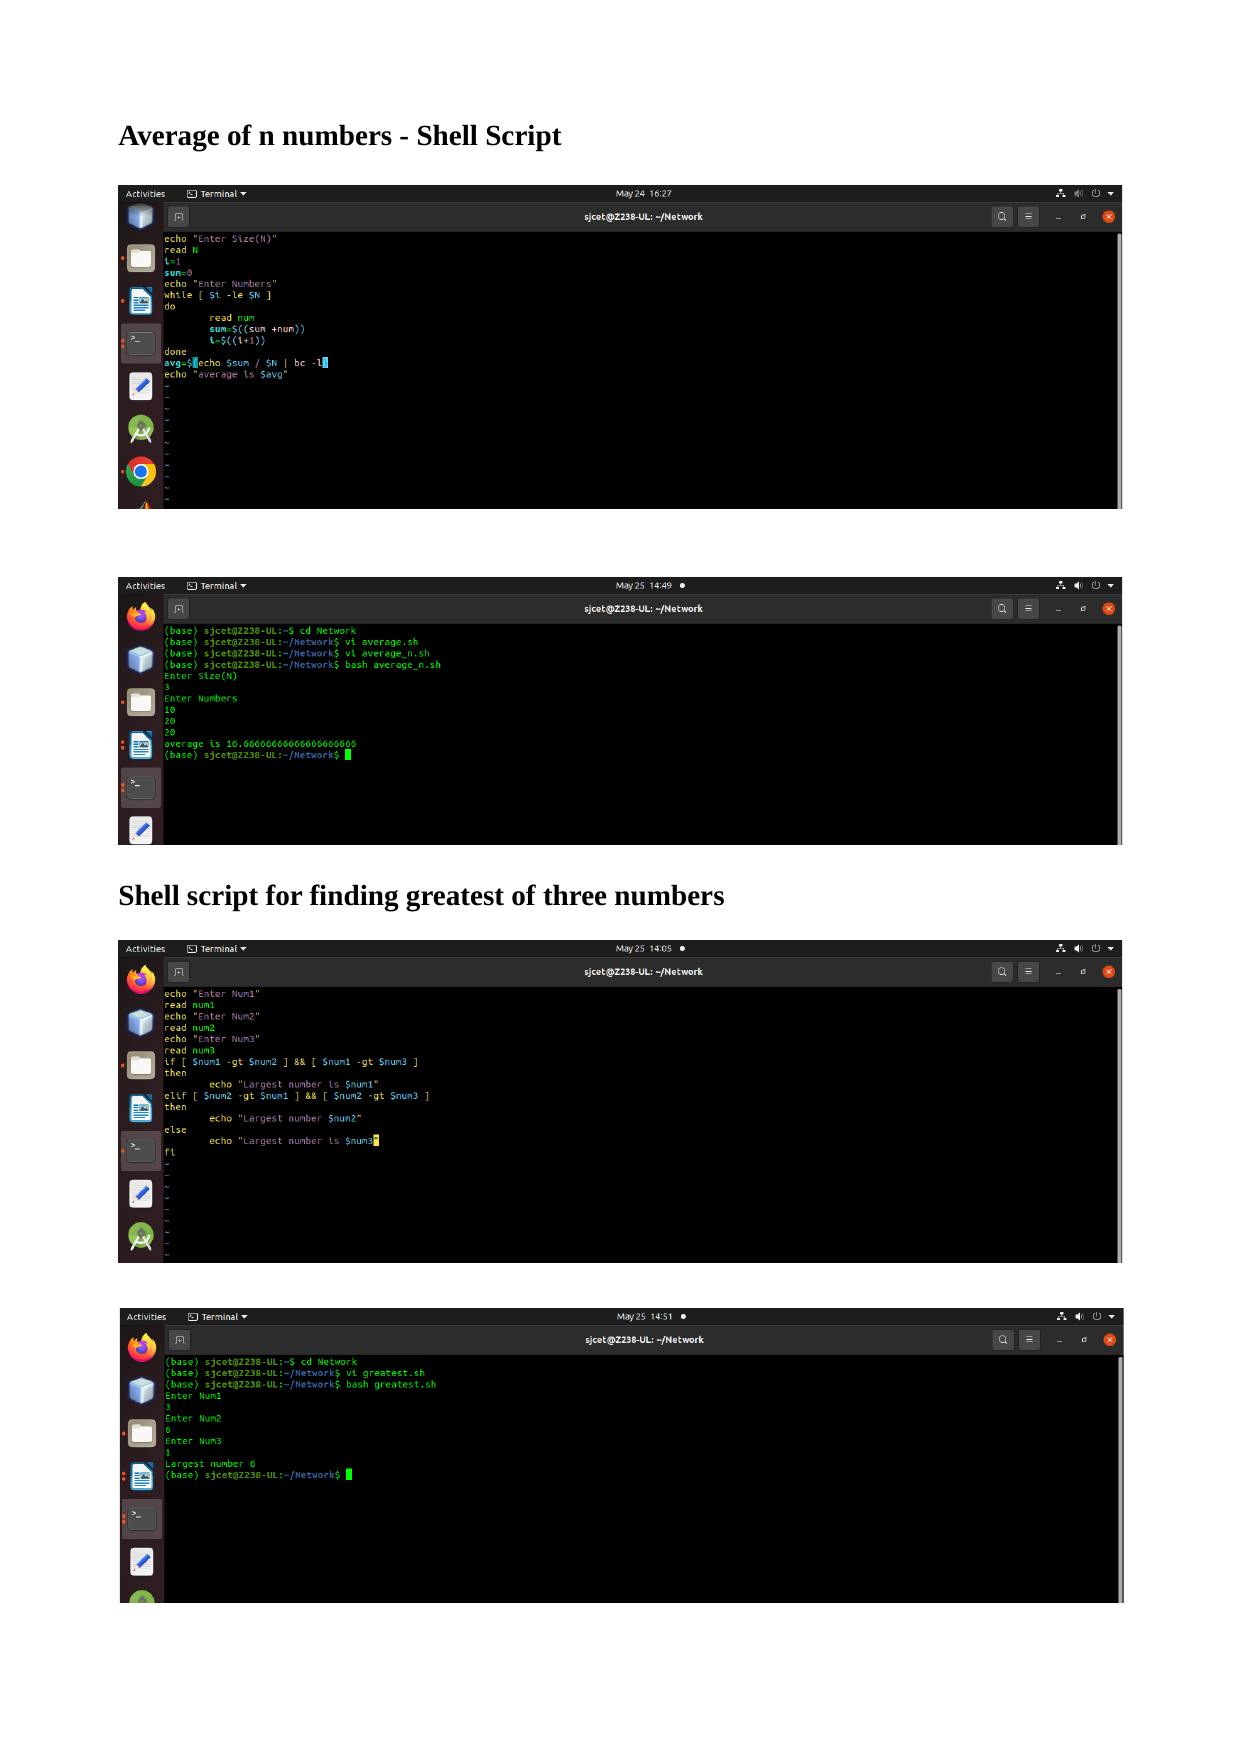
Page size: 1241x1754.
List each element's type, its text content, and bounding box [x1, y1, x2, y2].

picture [118, 577, 1123, 845]
text Average of n numbers - Shell Script [118, 118, 1122, 152]
picture [118, 185, 1123, 509]
text Shell script for finding greatest of three numbers [118, 878, 1122, 912]
picture [118, 940, 1123, 1263]
picture [119, 1308, 1124, 1603]
